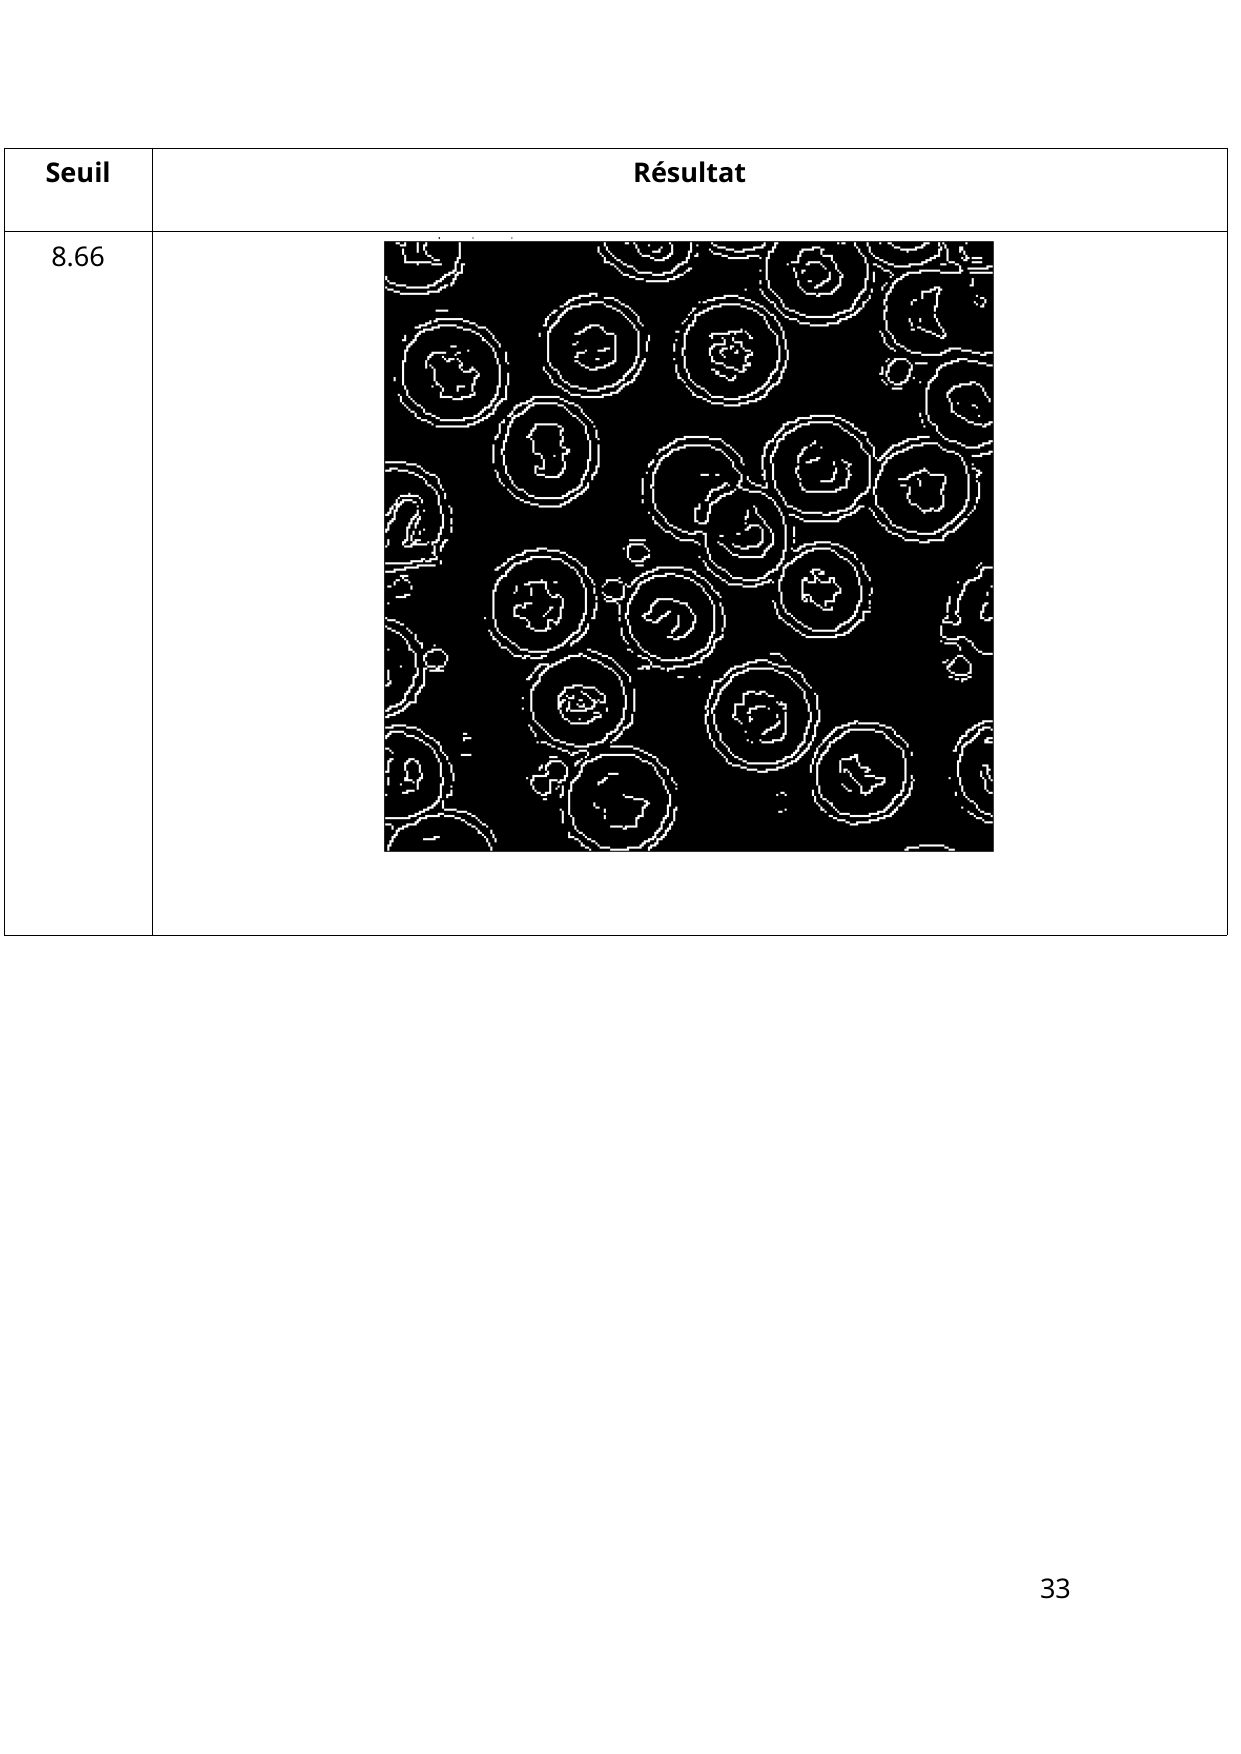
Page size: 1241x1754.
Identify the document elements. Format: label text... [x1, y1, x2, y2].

table_cell 8.66 [5, 232, 152, 935]
table_cell [153, 232, 1227, 935]
picture [381, 237, 998, 855]
table_header Résultat [153, 149, 1227, 231]
table_header Seuil [5, 149, 152, 231]
